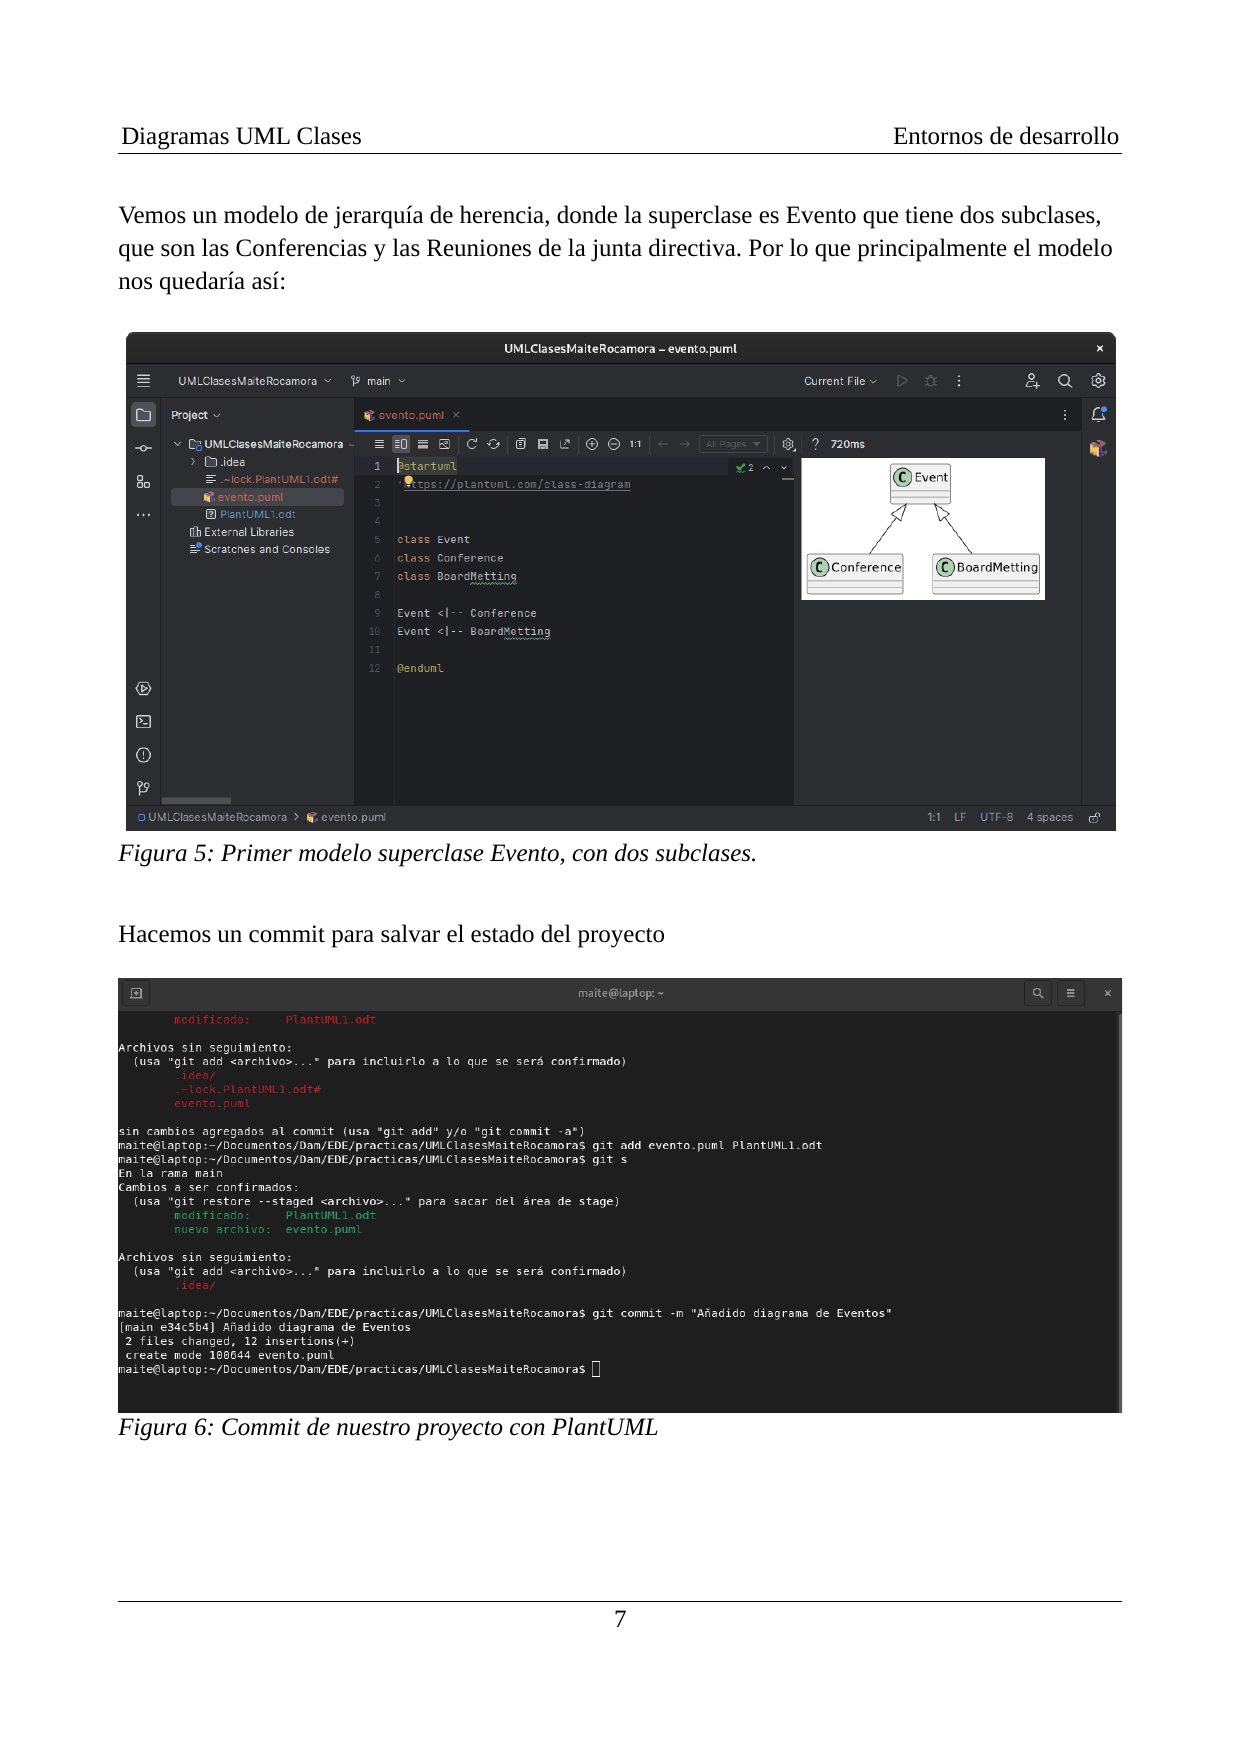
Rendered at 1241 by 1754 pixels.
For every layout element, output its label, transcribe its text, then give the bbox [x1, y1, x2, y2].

picture [118, 978, 1123, 1413]
text Vemos un modelo de jerarquía de herencia, donde la superclase es Evento que tiene dos subclases, que son las Conferencias y las Reuniones de la junta directiva. Por lo que principalmente el modelo nos quedaría así: [118, 200, 1122, 295]
text Figura 6: Commit de nuestro proyecto con PlantUML [118, 1413, 1122, 1441]
text Figura 5: Primer modelo superclase Evento, con dos subclases. [118, 838, 1122, 867]
text Hacemos un commit para salvar el estado del proyecto [118, 919, 1122, 947]
picture [118, 326, 1123, 838]
